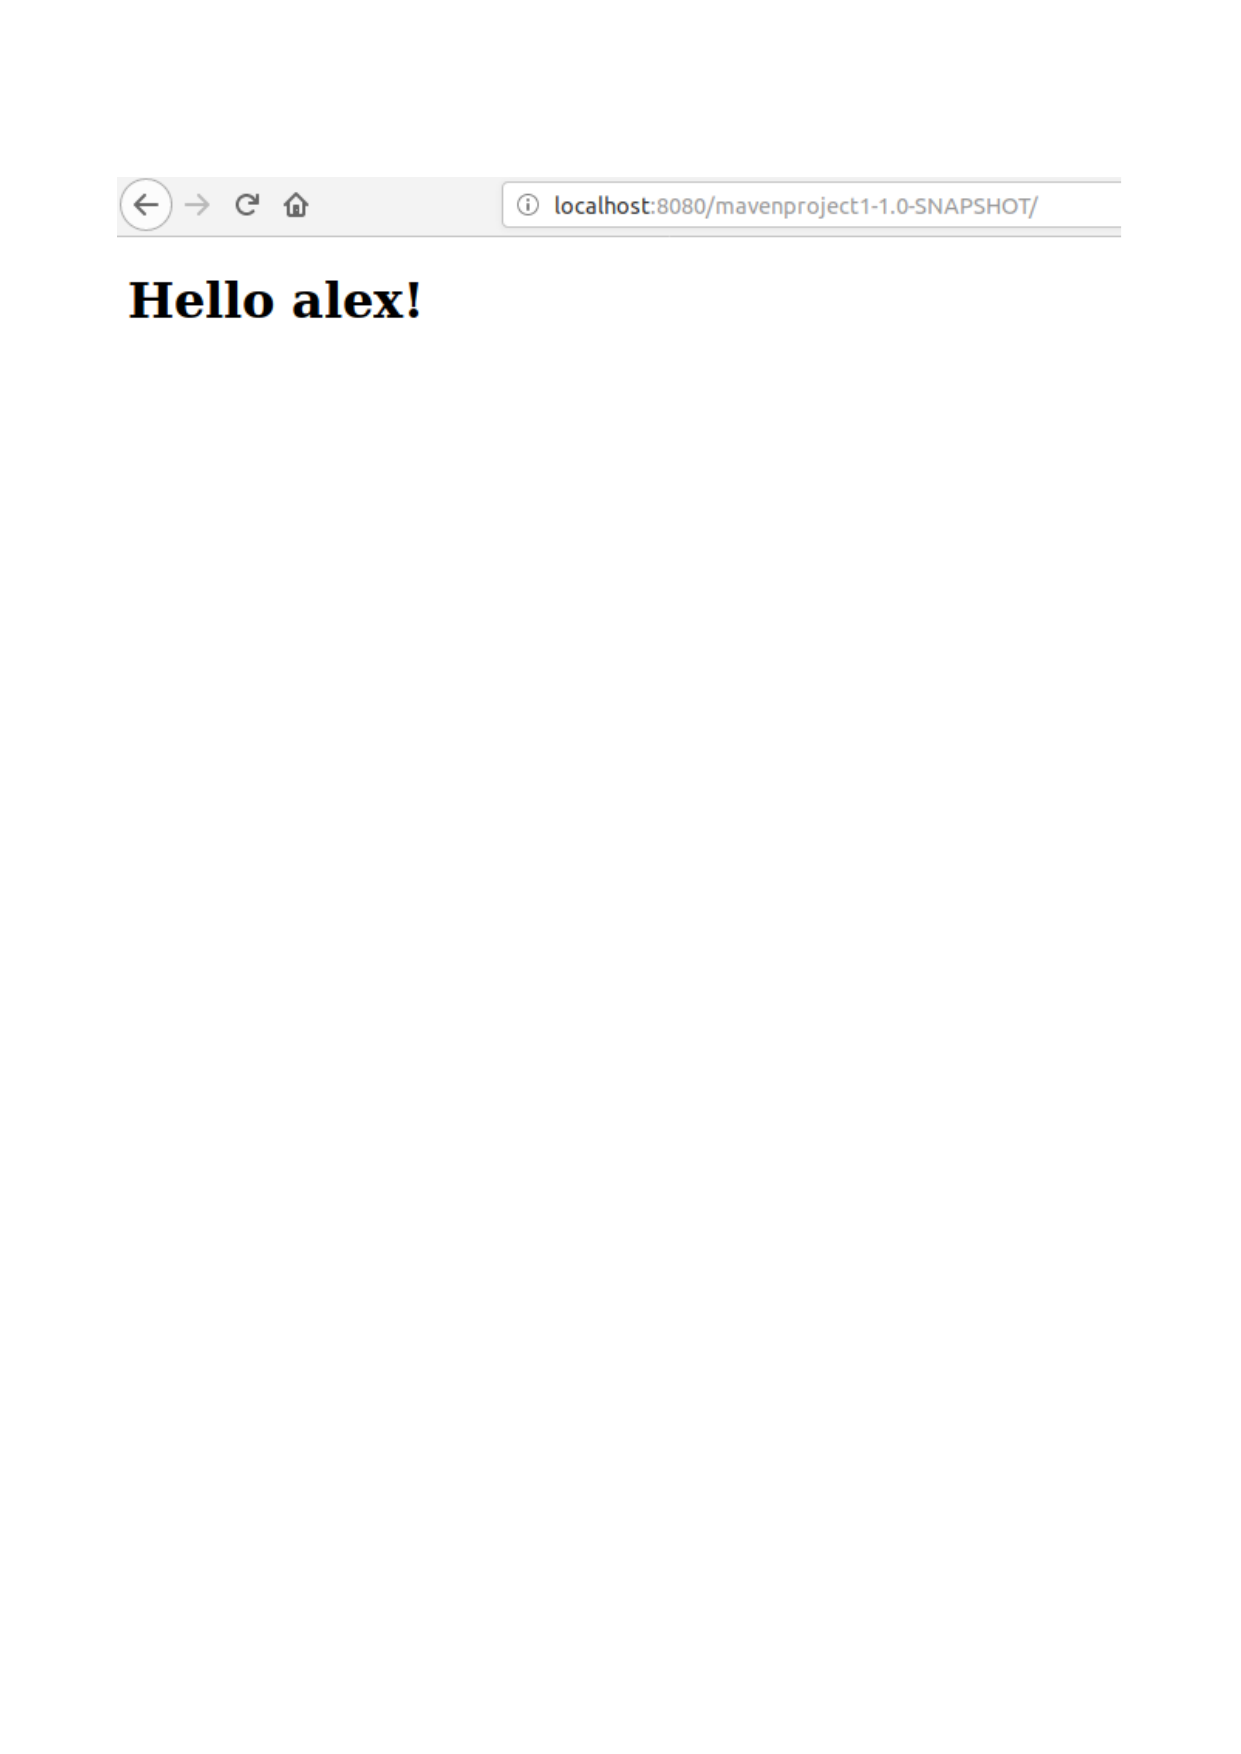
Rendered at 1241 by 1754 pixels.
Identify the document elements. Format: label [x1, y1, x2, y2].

picture [117, 177, 1122, 456]
